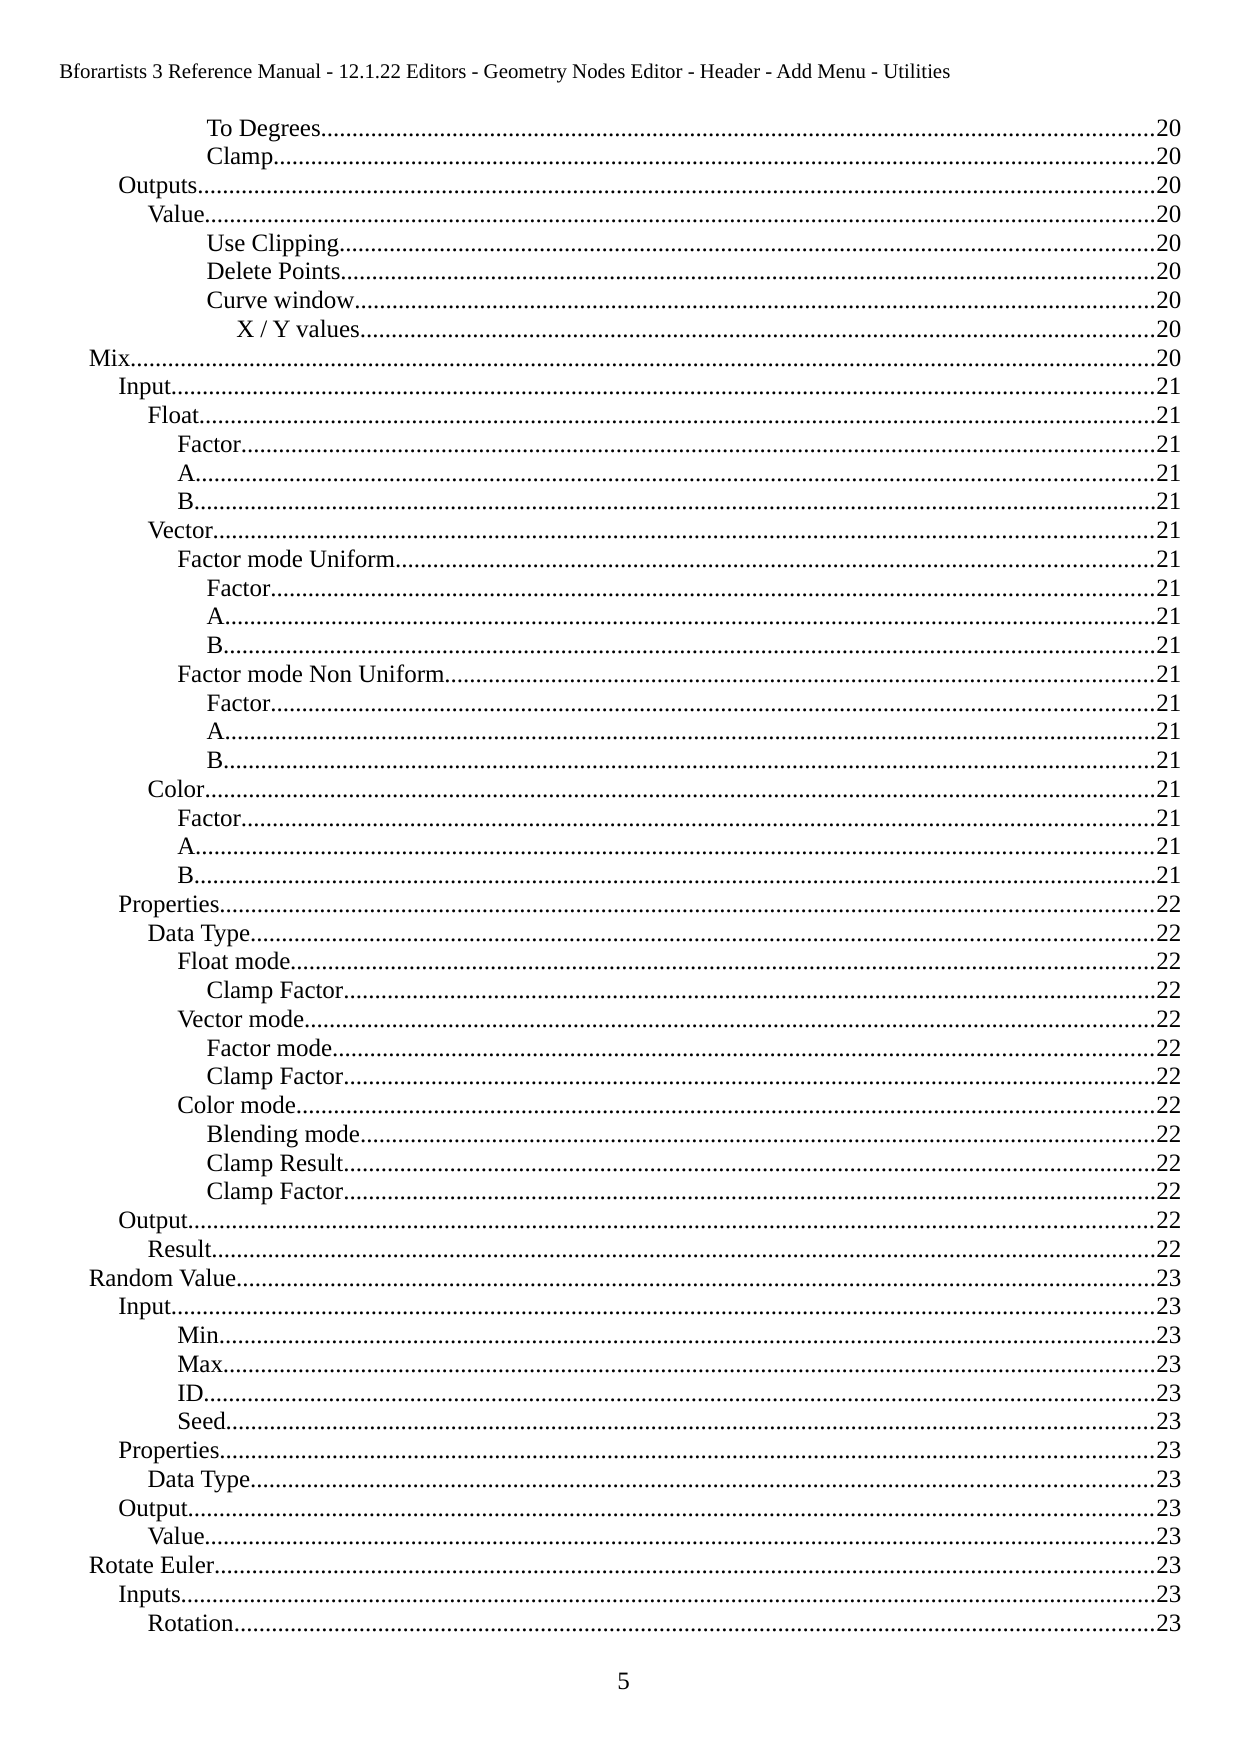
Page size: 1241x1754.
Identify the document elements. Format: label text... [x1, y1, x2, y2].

text X / Y values 20 [236, 314, 1181, 343]
text Factor 21 [206, 688, 1181, 716]
text A 21 [206, 601, 1181, 630]
text Curve window 20 [206, 285, 1181, 314]
text Vector mode 22 [177, 1004, 1181, 1033]
text B 21 [206, 745, 1181, 774]
text B 21 [206, 630, 1181, 659]
text Clamp 20 [206, 141, 1181, 170]
text Vector 21 [147, 515, 1181, 544]
text Factor mode 22 [206, 1033, 1181, 1061]
text Value 20 [147, 199, 1181, 228]
text ID 23 [177, 1378, 1181, 1406]
text Data Type 22 [147, 918, 1181, 946]
text B 21 [177, 486, 1181, 515]
text Random Value 23 [88, 1263, 1181, 1291]
text Input 23 [118, 1291, 1181, 1320]
text Seed 23 [177, 1406, 1181, 1435]
text Factor 21 [206, 573, 1181, 601]
text To Degrees 20 [206, 113, 1181, 141]
text Output 22 [118, 1205, 1181, 1234]
text Rotate Euler 23 [88, 1550, 1181, 1579]
text Clamp Result 22 [206, 1148, 1181, 1176]
text Use Clipping 20 [206, 228, 1181, 256]
text B 21 [177, 860, 1181, 889]
text Rotation 23 [147, 1608, 1181, 1636]
text Color mode 22 [177, 1090, 1181, 1119]
text Float 21 [147, 400, 1181, 429]
text Outputs 20 [118, 170, 1181, 199]
text Clamp Factor 22 [206, 1061, 1181, 1090]
text Float mode 22 [177, 946, 1181, 975]
text Properties 22 [118, 889, 1181, 918]
text Factor mode Uniform 21 [177, 544, 1181, 573]
text A 21 [177, 831, 1181, 860]
text Max 23 [177, 1349, 1181, 1378]
text Output 23 [118, 1493, 1181, 1521]
text Factor 21 [177, 429, 1181, 458]
text Blending mode 22 [206, 1119, 1181, 1148]
text Properties 23 [118, 1435, 1181, 1464]
text Factor 21 [177, 803, 1181, 831]
text Color 21 [147, 774, 1181, 803]
text Factor mode Non Uniform 21 [177, 659, 1181, 688]
text Input 21 [118, 371, 1181, 400]
text A 21 [206, 716, 1181, 745]
text Value 23 [147, 1521, 1181, 1550]
text Inputs 23 [118, 1579, 1181, 1608]
text Clamp Factor 22 [206, 1176, 1181, 1205]
text Result 22 [147, 1234, 1181, 1263]
text Clamp Factor 22 [206, 975, 1181, 1004]
text Mix 20 [88, 343, 1181, 371]
text Min 23 [177, 1320, 1181, 1349]
text Delete Points 20 [206, 256, 1181, 285]
text Data Type 23 [147, 1464, 1181, 1493]
text A 21 [177, 458, 1181, 486]
